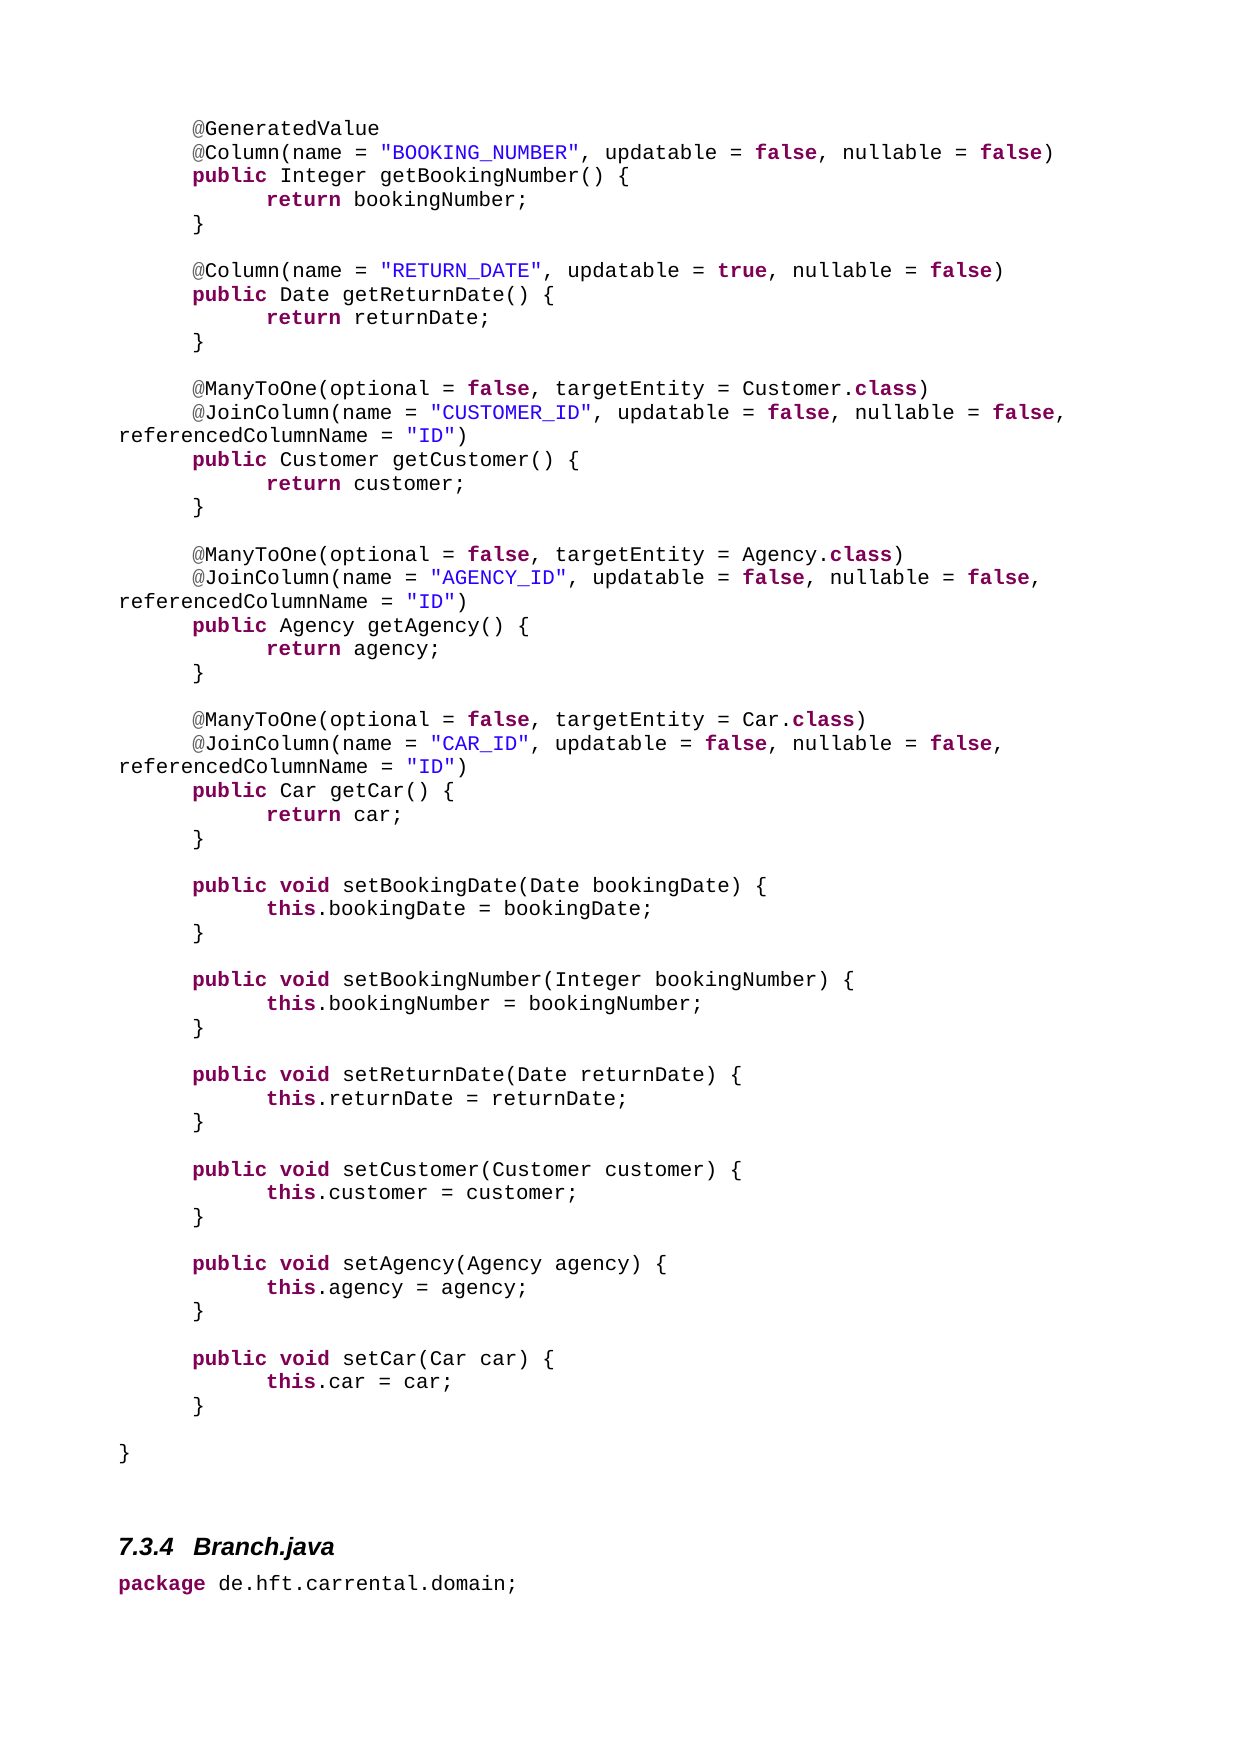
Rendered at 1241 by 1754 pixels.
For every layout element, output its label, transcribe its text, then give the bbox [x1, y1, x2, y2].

subtitle Branch.java [118, 1532, 1122, 1561]
text this.bookingNumber = bookingNumber; [118, 993, 1122, 1017]
text public void setCustomer(Customer customer) { [118, 1158, 1122, 1182]
text } [118, 827, 1122, 851]
text @GeneratedValue [118, 118, 1122, 142]
text return car; [118, 804, 1122, 827]
text return customer; [118, 473, 1122, 496]
text public void setAgency(Agency agency) { [118, 1253, 1122, 1277]
text return agency; [118, 638, 1122, 662]
text } [118, 1017, 1122, 1040]
text } [118, 1300, 1122, 1324]
text public Customer getCustomer() { [118, 449, 1122, 473]
text } [118, 1442, 1122, 1466]
text this.customer = customer; [118, 1182, 1122, 1206]
text return bookingNumber; [118, 189, 1122, 213]
text return returnDate; [118, 307, 1122, 331]
text } [118, 1111, 1122, 1135]
text this.agency = agency; [118, 1277, 1122, 1300]
text @ManyToOne(optional = false, targetEntity = Customer.class) [118, 378, 1122, 402]
text package de.hft.carrental.domain; [118, 1573, 1122, 1597]
text } [118, 496, 1122, 520]
text @ManyToOne(optional = false, targetEntity = Agency.class) [118, 544, 1122, 567]
text this.bookingDate = bookingDate; [118, 898, 1122, 922]
text @JoinColumn(name = "CAR_ID", updatable = false, nullable = false, referencedColumnName = "ID") [118, 733, 1122, 780]
text this.returnDate = returnDate; [118, 1088, 1122, 1111]
text public void setReturnDate(Date returnDate) { [118, 1064, 1122, 1088]
text } [118, 662, 1122, 686]
text public void setBookingNumber(Integer bookingNumber) { [118, 969, 1122, 993]
text @Column(name = "BOOKING_NUMBER", updatable = false, nullable = false) [118, 142, 1122, 165]
text public void setBookingDate(Date bookingDate) { [118, 875, 1122, 898]
text public Agency getAgency() { [118, 615, 1122, 638]
text } [118, 213, 1122, 236]
text public Car getCar() { [118, 780, 1122, 804]
text public Date getReturnDate() { [118, 284, 1122, 307]
text @JoinColumn(name = "CUSTOMER_ID", updatable = false, nullable = false, referencedColumnName = "ID") [118, 402, 1122, 449]
text } [118, 1395, 1122, 1419]
text this.car = car; [118, 1371, 1122, 1395]
text @JoinColumn(name = "AGENCY_ID", updatable = false, nullable = false, referencedColumnName = "ID") [118, 567, 1122, 615]
text } [118, 331, 1122, 354]
text public Integer getBookingNumber() { [118, 165, 1122, 189]
text @Column(name = "RETURN_DATE", updatable = true, nullable = false) [118, 260, 1122, 284]
text } [118, 1206, 1122, 1229]
text @ManyToOne(optional = false, targetEntity = Car.class) [118, 709, 1122, 733]
text public void setCar(Car car) { [118, 1348, 1122, 1371]
text } [118, 922, 1122, 946]
